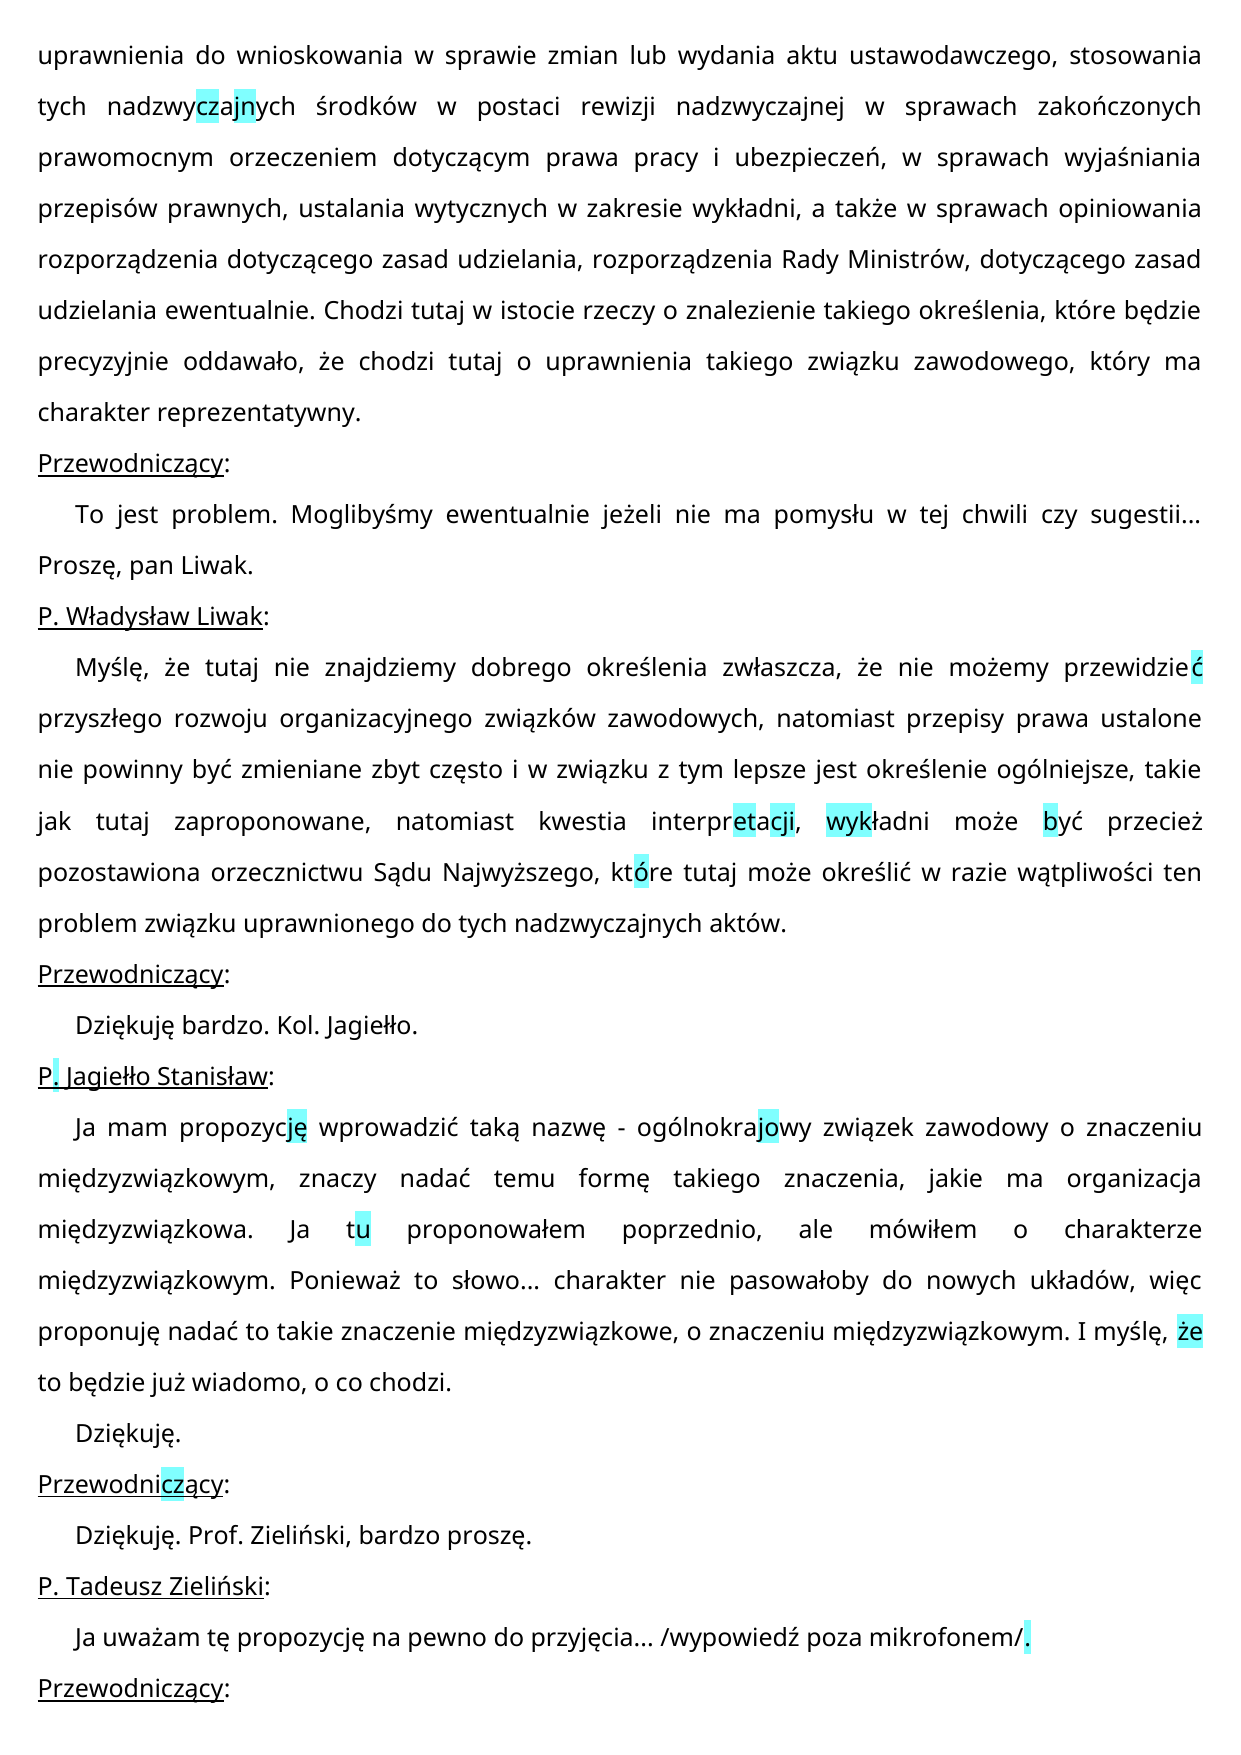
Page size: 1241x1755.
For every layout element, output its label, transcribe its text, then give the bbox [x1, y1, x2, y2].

text Przewodniczący: [37, 1467, 1203, 1501]
text P. Władysław Liwak: [37, 599, 1203, 633]
text Dziękuję bardzo. Kol. Jagiełło. [37, 1007, 1203, 1041]
text Ja mam propozycję wprowadzić taką nazwę - ogólnokrajowy związek zawodowy o znaczeniu międzyzwiązkowym, znaczy nadać temu formę takiego znaczenia, jakie ma organizacja międzyzwiązkowa. Ja tu proponowałem poprzednio, ale mówiłem o charakterze międzyzwiązkowym. Ponieważ to słowo... charakter nie pasowałoby do nowych układów, więc proponuję nadać to takie znaczenie międzyzwiązkowe, o znaczeniu międzyzwiązkowym. I myślę, że to będzie już wiadomo, o co chodzi. [37, 1109, 1203, 1399]
text Przewodniczący: [37, 1671, 1203, 1705]
text To jest problem. Moglibyśmy ewentualnie jeżeli nie ma pomysłu w tej chwili czy sugestii... Proszę, pan Liwak. [37, 497, 1203, 582]
text uprawnienia do wnioskowania w sprawie zmian lub wydania aktu ustawodawczego, stosowania tych nadzwyczajnych środków w postaci rewizji nadzwyczajnej w sprawach zakończonych prawomocnym orzeczeniem dotyczącym prawa pracy i ubezpieczeń, w sprawach wyjaśniania przepisów prawnych, ustalania wytycznych w zakresie wykładni, a także w sprawach opiniowania rozporządzenia dotyczącego zasad udzielania, rozporządzenia Rady Ministrów, dotyczącego zasad udzielania ewentualnie. Chodzi tutaj w istocie rzeczy o znalezienie takiego określenia, które będzie precyzyjnie oddawało, że chodzi tutaj o uprawnienia takiego związku zawodowego, który ma charakter reprezentatywny. [37, 37, 1203, 429]
text P. Jagiełło Stanisław: [37, 1058, 1203, 1092]
text Myślę, że tutaj nie znajdziemy dobrego określenia zwłaszcza, że nie możemy przewidzieć przyszłego rozwoju organizacyjnego związków zawodowych, natomiast przepisy prawa ustalone nie powinny być zmieniane zbyt często i w związku z tym lepsze jest określenie ogólniejsze, takie jak tutaj zaproponowane, natomiast kwestia interpretacji, wykładni może być przecież pozostawiona orzecznictwu Sądu Najwyższego, które tutaj może określić w razie wątpliwości ten problem związku uprawnionego do tych nadzwyczajnych aktów. [37, 650, 1203, 939]
text Przewodniczący: [37, 446, 1203, 480]
text P. Tadeusz Zieliński: [37, 1569, 1203, 1603]
text Ja uważam tę propozycję na pewno do przyjęcia... /wypowiedź poza mikrofonem/. [37, 1620, 1203, 1654]
text Dziękuję. [37, 1416, 1203, 1450]
text Dziękuję. Prof. Zieliński, bardzo proszę. [37, 1518, 1203, 1552]
text Przewodniczący: [37, 956, 1203, 990]
